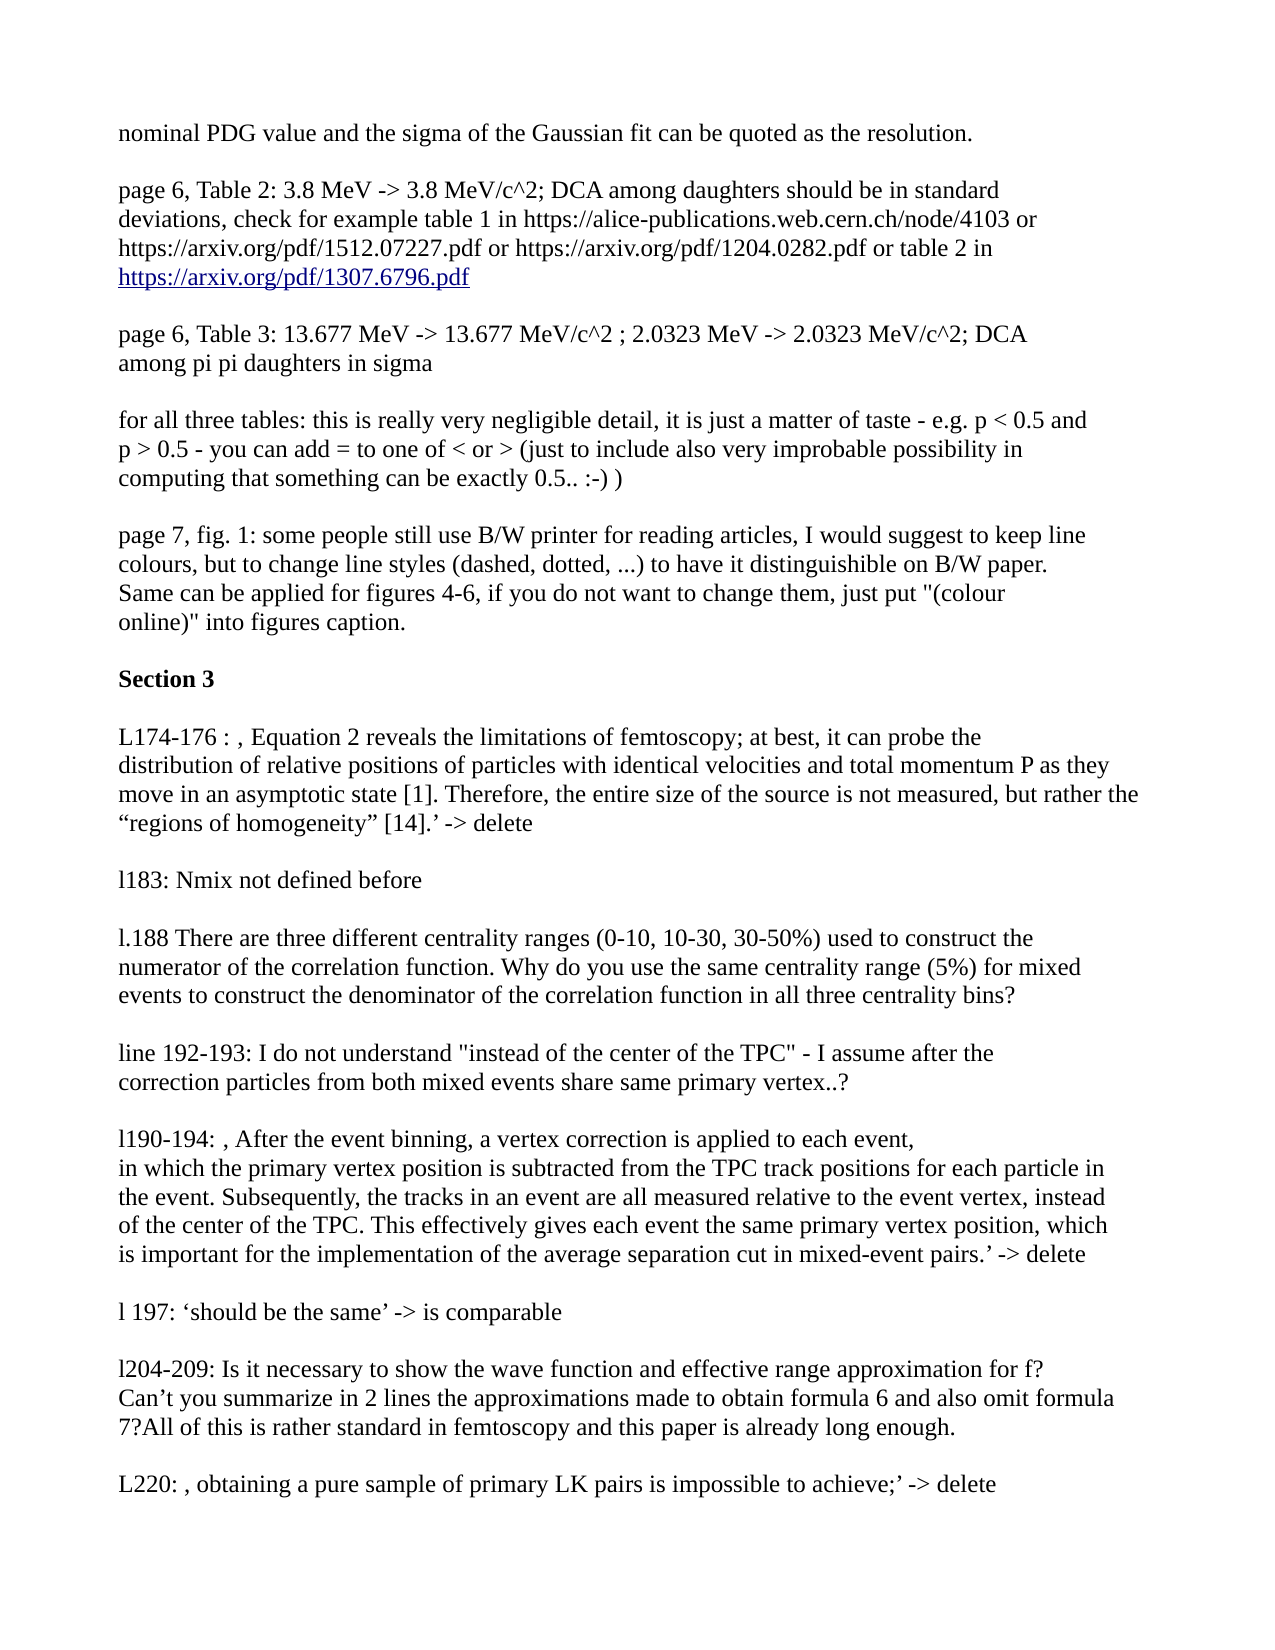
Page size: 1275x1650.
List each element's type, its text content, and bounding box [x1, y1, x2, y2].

text https://arxiv.org/pdf/1512.07227.pdf or https://arxiv.org/pdf/1204.0282.pdf or table 2 in [118, 233, 1157, 262]
text of the center of the TPC. This effectively gives each event the same primary vertex position, which [118, 1211, 1157, 1239]
text among pi pi daughters in sigma [118, 348, 1157, 377]
text page 6, Table 2: 3.8 MeV -> 3.8 MeV/c^2; DCA among daughters should be in standard [118, 176, 1157, 204]
text page 6, Table 3: 13.677 MeV -> 13.677 MeV/c^2 ; 2.0323 MeV -> 2.0323 MeV/c^2; DCA [118, 319, 1157, 348]
text l204-209: Is it necessary to show the wave function and effective range approximation for f? [118, 1354, 1157, 1383]
text in which the primary vertex position is subtracted from the TPC track positions for each particle in [118, 1153, 1157, 1182]
text 7?All of this is rather standard in femtoscopy and this paper is already long enough. [118, 1412, 1157, 1441]
text move in an asymptotic state [1]. Therefore, the entire size of the source is not measured, but rather the “regions of homogeneity” [14].’ -> delete [118, 779, 1157, 837]
text correction particles from both mixed events share same primary vertex..? [118, 1067, 1157, 1096]
text p > 0.5 - you can add = to one of < or > (just to include also very improbable possibility in [118, 434, 1157, 463]
text L220: , obtaining a pure sample of primary LK pairs is impossible to achieve;’ -> delete [118, 1469, 1157, 1498]
text l.188 There are three different centrality ranges (0-10, 10-30, 30-50%) used to construct the [118, 923, 1157, 952]
text online)" into figures caption. [118, 607, 1157, 636]
text colours, but to change line styles (dashed, dotted, ...) to have it distinguishible on B/W paper. [118, 549, 1157, 578]
text Can’t you summarize in 2 lines the approximations made to obtain formula 6 and also omit formula [118, 1383, 1157, 1412]
text numerator of the correlation function. Why do you use the same centrality range (5%) for mixed [118, 952, 1157, 981]
text Section 3 [118, 664, 1157, 693]
text events to construct the denominator of the correlation function in all three centrality bins? [118, 981, 1157, 1009]
text https://arxiv.org/pdf/1307.6796.pdf [118, 262, 1157, 291]
text L174-176 : ‚ Equation 2 reveals the limitations of femtoscopy; at best, it can probe the [118, 722, 1157, 751]
text computing that something can be exactly 0.5.. :-) ) [118, 463, 1157, 492]
text Same can be applied for figures 4-6, if you do not want to change them, just put "(colour [118, 578, 1157, 607]
text deviations, check for example table 1 in https://alice-publications.web.cern.ch/node/4103 or [118, 204, 1157, 233]
text l190-194: ‚ After the event binning, a vertex correction is applied to each event, [118, 1124, 1157, 1153]
text the event. Subsequently, the tracks in an event are all measured relative to the event vertex, instead [118, 1182, 1157, 1211]
text line 192-193: I do not understand "instead of the center of the TPC" - I assume after the [118, 1038, 1157, 1067]
text is important for the implementation of the average separation cut in mixed-event pairs.’ -> delete [118, 1239, 1157, 1268]
text nominal PDG value and the sigma of the Gaussian fit can be quoted as the resolution. [118, 118, 1157, 147]
text for all three tables: this is really very negligible detail, it is just a matter of taste - e.g. p < 0.5 and [118, 406, 1157, 434]
text l183: Nmix not defined before [118, 866, 1157, 894]
text l 197: ‘should be the same’ -> is comparable [118, 1297, 1157, 1326]
text distribution of relative positions of particles with identical velocities and total momentum P as they [118, 751, 1157, 779]
text page 7, fig. 1: some people still use B/W printer for reading articles, I would suggest to keep line [118, 521, 1157, 549]
